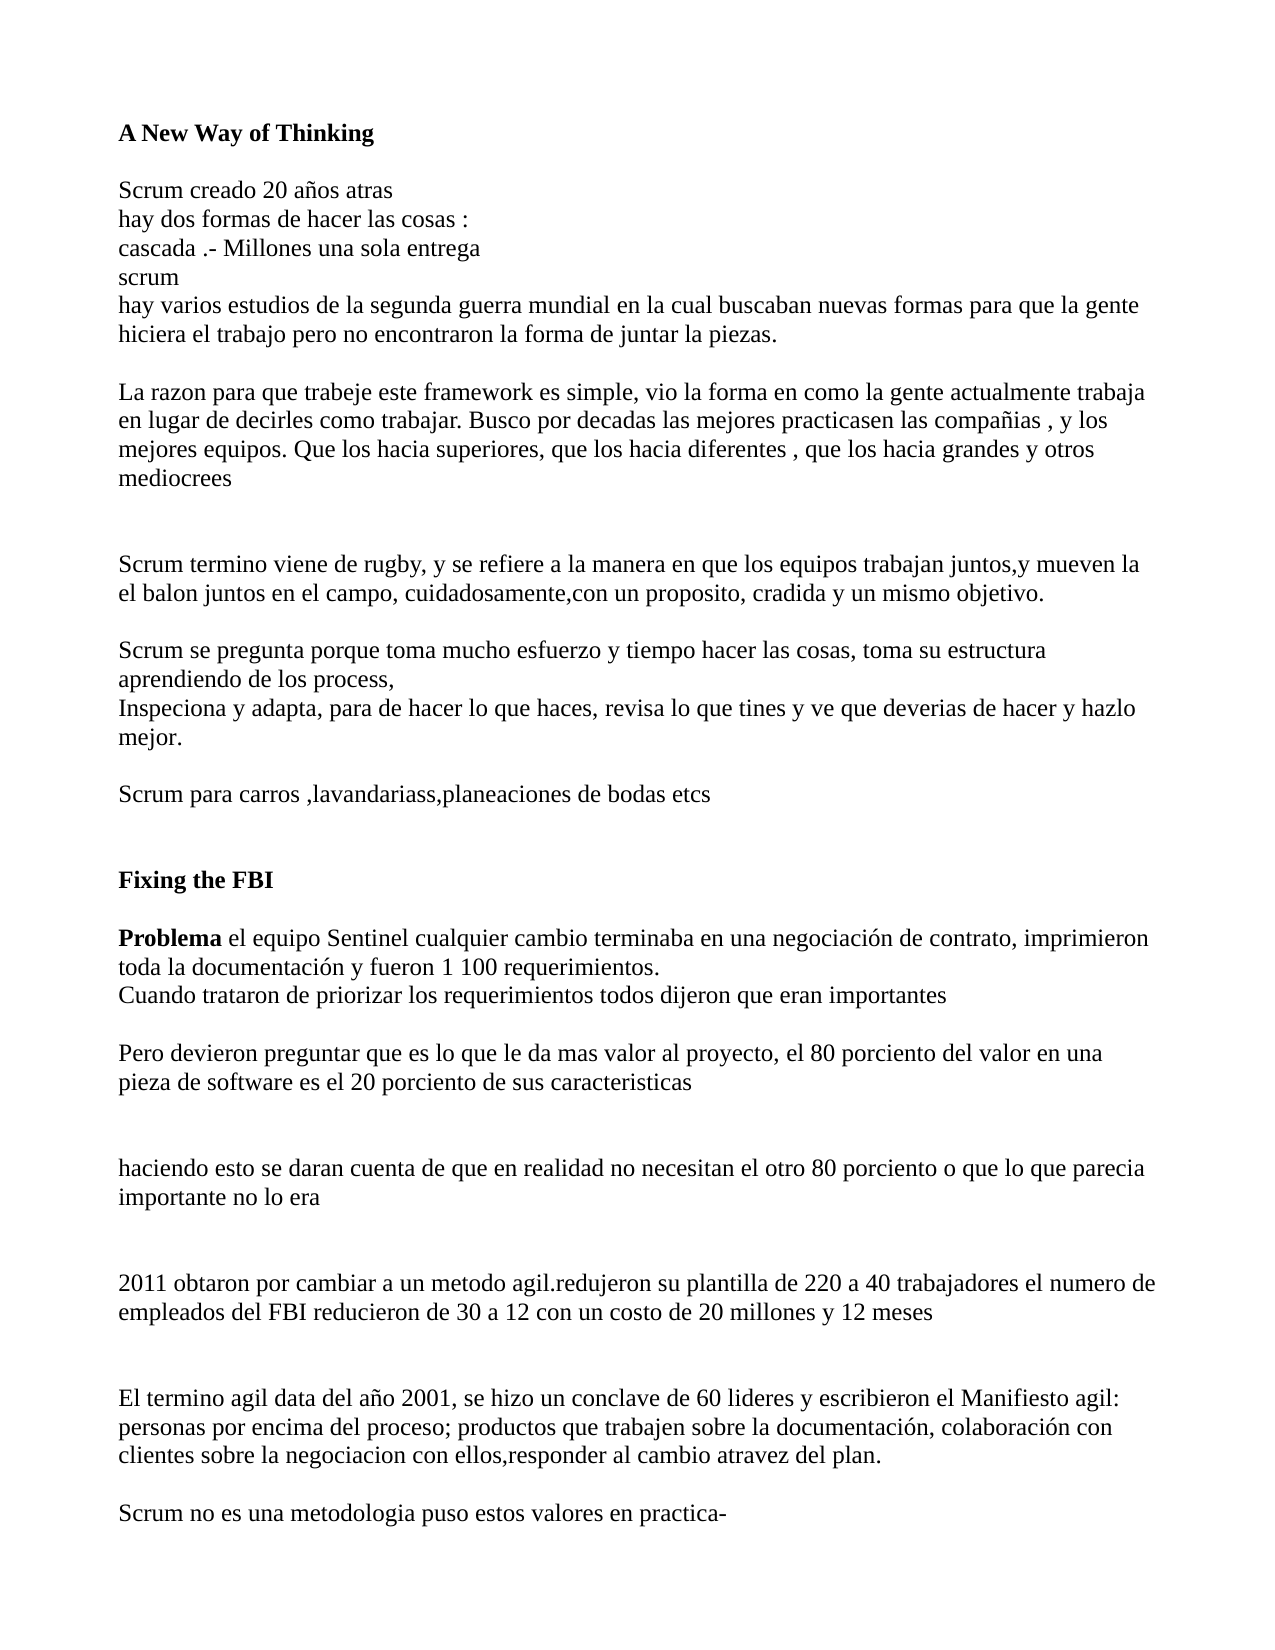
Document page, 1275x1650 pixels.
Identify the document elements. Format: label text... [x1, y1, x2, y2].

text La razon para que trabeje este framework es simple, vio la forma en como la gente actualmente trabaja en lugar de decirles como trabajar. Busco por decadas las mejores practicasen las compañias , y los mejores equipos. Que los hacia superiores, que los hacia diferentes , que los hacia grandes y otros mediocrees [118, 377, 1157, 492]
text Scrum para carros ,lavandariass,planeaciones de bodas etcs [118, 779, 1157, 808]
text hay dos formas de hacer las cosas : [118, 204, 1157, 233]
text Scrum no es una metodologia puso estos valores en practica- [118, 1498, 1157, 1527]
text Cuando trataron de priorizar los requerimientos todos dijeron que eran importantes [118, 981, 1157, 1009]
text El termino agil data del año 2001, se hizo un conclave de 60 lideres y escribieron el Manifiesto agil: [118, 1383, 1157, 1412]
text haciendo esto se daran cuenta de que en realidad no necesitan el otro 80 porciento o que lo que parecia importante no lo era [118, 1153, 1157, 1211]
text Scrum creado 20 años atras [118, 176, 1157, 204]
text Fixing the FBI [118, 866, 1157, 894]
text Scrum termino viene de rugby, y se refiere a la manera en que los equipos trabajan juntos,y mueven la el balon juntos en el campo, cuidadosamente,con un proposito, cradida y un mismo objetivo. [118, 549, 1157, 607]
text scrum [118, 262, 1157, 291]
text hay varios estudios de la segunda guerra mundial en la cual buscaban nuevas formas para que la gente hiciera el trabajo pero no encontraron la forma de juntar la piezas. [118, 291, 1157, 348]
text personas por encima del proceso; productos que trabajen sobre la documentación, colaboración con clientes sobre la negociacion con ellos,responder al cambio atravez del plan. [118, 1412, 1157, 1469]
text cascada .- Millones una sola entrega [118, 233, 1157, 262]
text Pero devieron preguntar que es lo que le da mas valor al proyecto, el 80 porciento del valor en una pieza de software es el 20 porciento de sus caracteristicas [118, 1038, 1157, 1096]
text 2011 obtaron por cambiar a un metodo agil.redujeron su plantilla de 220 a 40 trabajadores el numero de empleados del FBI reducieron de 30 a 12 con un costo de 20 millones y 12 meses [118, 1268, 1157, 1326]
text Inspeciona y adapta, para de hacer lo que haces, revisa lo que tines y ve que deverias de hacer y hazlo mejor. [118, 693, 1157, 751]
text Problema el equipo Sentinel cualquier cambio terminaba en una negociación de contrato, imprimieron toda la documentación y fueron 1 100 requerimientos. [118, 923, 1157, 981]
text Scrum se pregunta porque toma mucho esfuerzo y tiempo hacer las cosas, toma su estructura aprendiendo de los process, [118, 636, 1157, 693]
text A New Way of Thinking [118, 118, 1157, 147]
